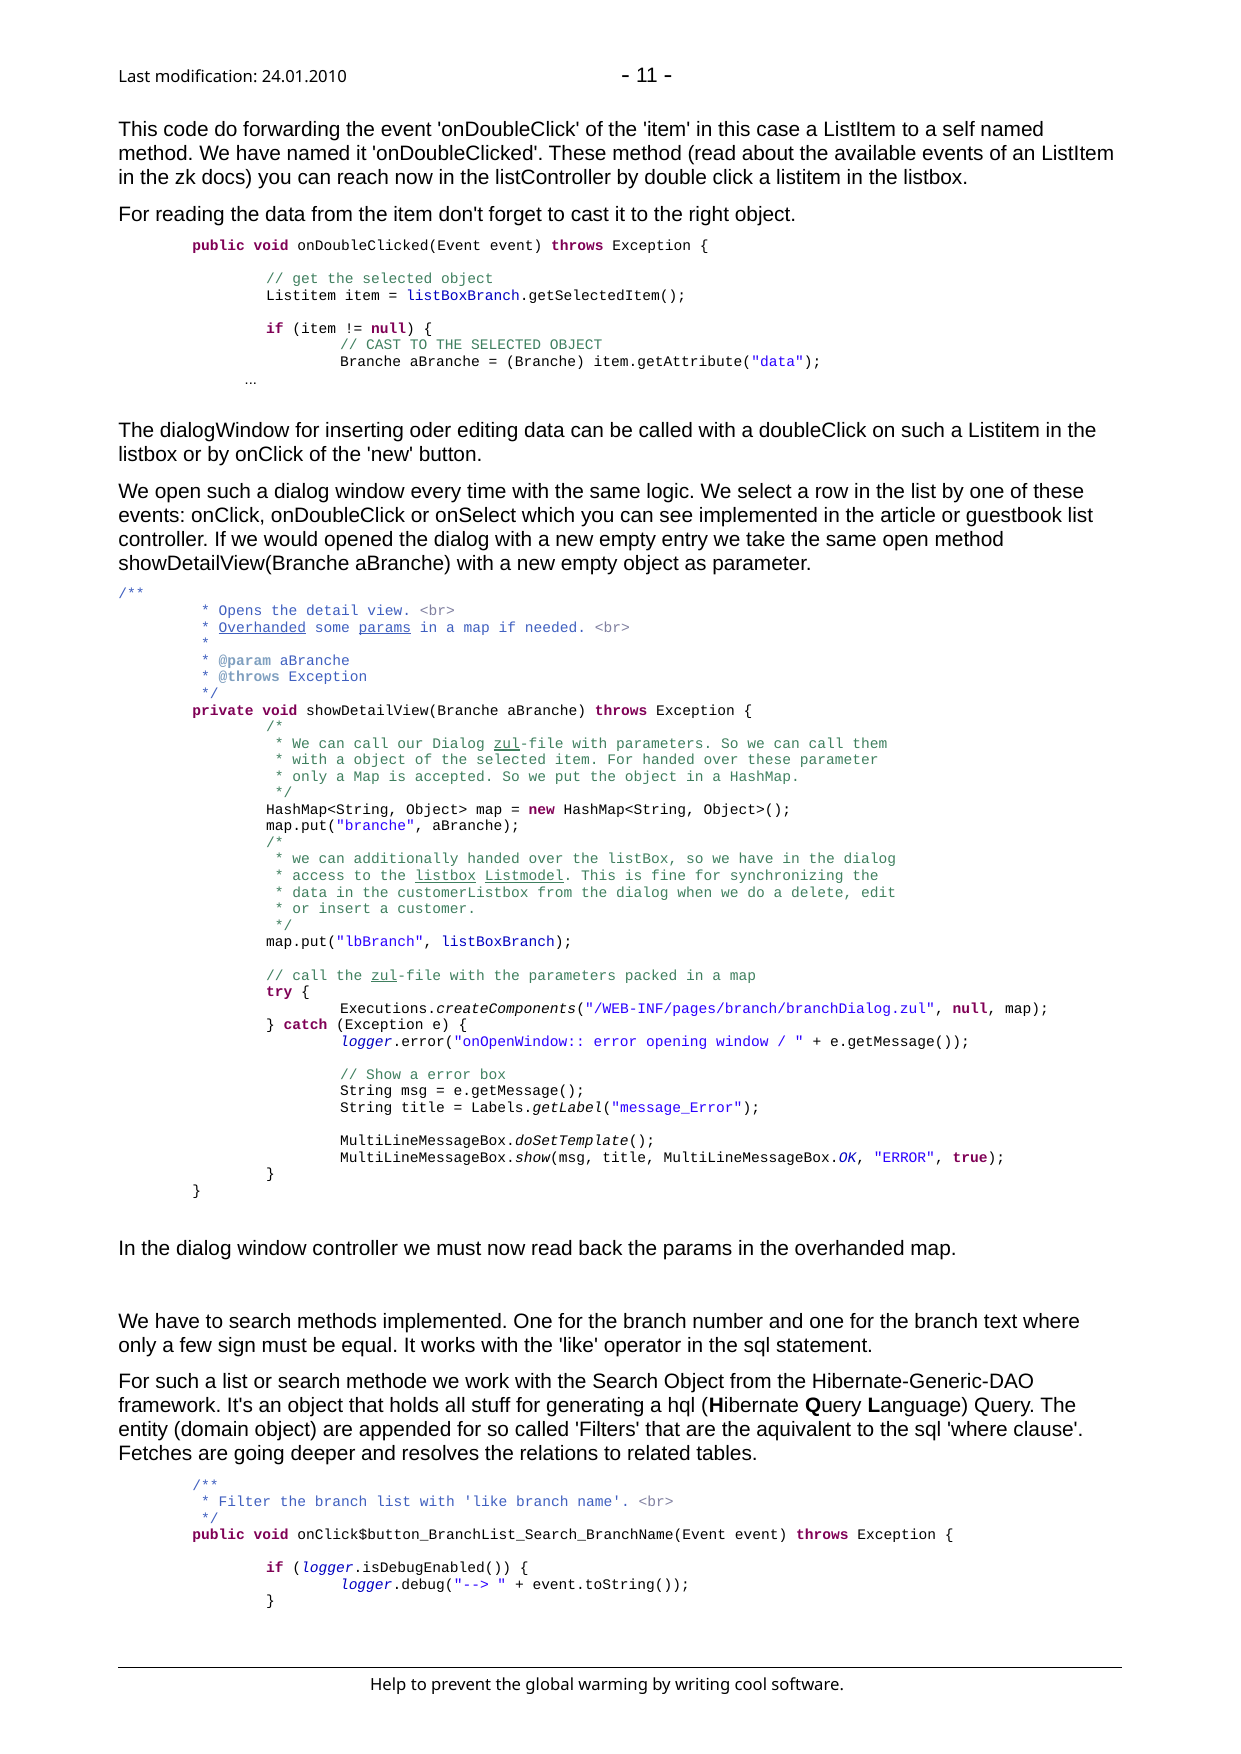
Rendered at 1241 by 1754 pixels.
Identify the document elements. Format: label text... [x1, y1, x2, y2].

text map.put("lbBranch", listBoxBranch); [118, 934, 1122, 951]
text For reading the data from the item don't forget to cast it to the right object. [118, 202, 1122, 226]
text } [118, 1166, 1122, 1183]
text Listitem item = listBoxBranch.getSelectedItem(); [118, 288, 1122, 304]
text * Overhanded some params in a map if needed. <br> [118, 620, 1122, 636]
text */ [118, 1511, 1122, 1527]
text if (logger.isDebugEnabled()) { [118, 1561, 1122, 1577]
text map.put("branche", aBranche); [118, 819, 1122, 835]
text private void showDetailView(Branche aBranche) throws Exception { [118, 703, 1122, 719]
text String msg = e.getMessage(); [118, 1084, 1122, 1100]
text The dialogWindow for inserting oder editing data can be called with a doubleClick on such a Listitem in the listbox or by onClick of the 'new' button. [118, 418, 1122, 466]
text * with a object of the selected item. For handed over these parameter [118, 752, 1122, 769]
text * Filter the branch list with 'like branch name'. <br> [118, 1494, 1122, 1511]
text We have to search methods implemented. One for the branch number and one for the branch text where only a few sign must be equal. It works with the 'like' operator in the sql statement. [118, 1309, 1122, 1357]
text * data in the customerListbox from the dialog when we do a delete, edit [118, 885, 1122, 901]
text In the dialog window controller we must now read back the params in the overhanded map. [118, 1236, 1122, 1260]
text if (item != null) { [118, 321, 1122, 337]
text This code do forwarding the event 'onDoubleClick' of the 'item' in this case a ListItem to a self named method. We have named it 'onDoubleClicked'. These method (read about the available events of an ListItem in the zk docs) you can reach now in the listController by double click a listitem in the listbox. [118, 117, 1122, 189]
text * @throws Exception [118, 669, 1122, 686]
text HashMap<String, Object> map = new HashMap<String, Object>(); [118, 802, 1122, 819]
text public void onClick$button_BranchList_Search_BranchName(Event event) throws Exception { [118, 1527, 1122, 1544]
text * we can additionally handed over the listBox, so we have in the dialog [118, 852, 1122, 868]
text logger.error("onOpenWindow:: error opening window / " + e.getMessage()); [118, 1034, 1122, 1051]
text * Opens the detail view. <br> [118, 603, 1122, 620]
text Branche aBranche = (Branche) item.getAttribute("data"); [118, 354, 1122, 371]
text Executions.createComponents("/WEB-INF/pages/branch/branchDialog.zul", null, map); [118, 1001, 1122, 1017]
text * only a Map is accepted. So we put the object in a HashMap. [118, 769, 1122, 786]
text // get the selected object [118, 271, 1122, 288]
text ... [118, 371, 1122, 389]
text /** [118, 1478, 1122, 1494]
text String title = Labels.getLabel("message_Error"); [118, 1100, 1122, 1117]
text * or insert a customer. [118, 901, 1122, 918]
text /* [118, 835, 1122, 852]
text */ [118, 786, 1122, 802]
text * We can call our Dialog zul-file with parameters. So we can call them [118, 736, 1122, 752]
text } [118, 1594, 1122, 1610]
text * [118, 636, 1122, 653]
text } [118, 1183, 1122, 1199]
text /** [118, 587, 1122, 603]
text // call the zul-file with the parameters packed in a map [118, 968, 1122, 984]
text * access to the listbox Listmodel. This is fine for synchronizing the [118, 868, 1122, 885]
text /* [118, 719, 1122, 736]
text } catch (Exception e) { [118, 1017, 1122, 1034]
text // Show a error box [118, 1067, 1122, 1084]
text // CAST TO THE SELECTED OBJECT [118, 337, 1122, 354]
text logger.debug("--> " + event.toString()); [118, 1577, 1122, 1594]
text For such a list or search methode we work with the Search Object from the Hibernate-Generic-DAO framework. It's an object that holds all stuff for generating a hql (Hibernate Query Language) Query. The entity (domain object) are appended for so called 'Filters' that are the aquivalent to the sql 'where clause'. Fetches are going deeper and resolves the relations to related tables. [118, 1369, 1122, 1465]
text */ [118, 686, 1122, 703]
text MultiLineMessageBox.doSetTemplate(); [118, 1133, 1122, 1150]
text MultiLineMessageBox.show(msg, title, MultiLineMessageBox.OK, "ERROR", true); [118, 1150, 1122, 1166]
text public void onDoubleClicked(Event event) throws Exception { [118, 238, 1122, 255]
text */ [118, 918, 1122, 934]
text * @param aBranche [118, 653, 1122, 669]
text We open such a dialog window every time with the same logic. We select a row in the list by one of these events: onClick, onDoubleClick or onSelect which you can see implemented in the article or guestbook list controller. If we would opened the dialog with a new empty entry we take the same open method showDetailView(Branche aBranche) with a new empty object as parameter. [118, 478, 1122, 574]
text try { [118, 984, 1122, 1001]
